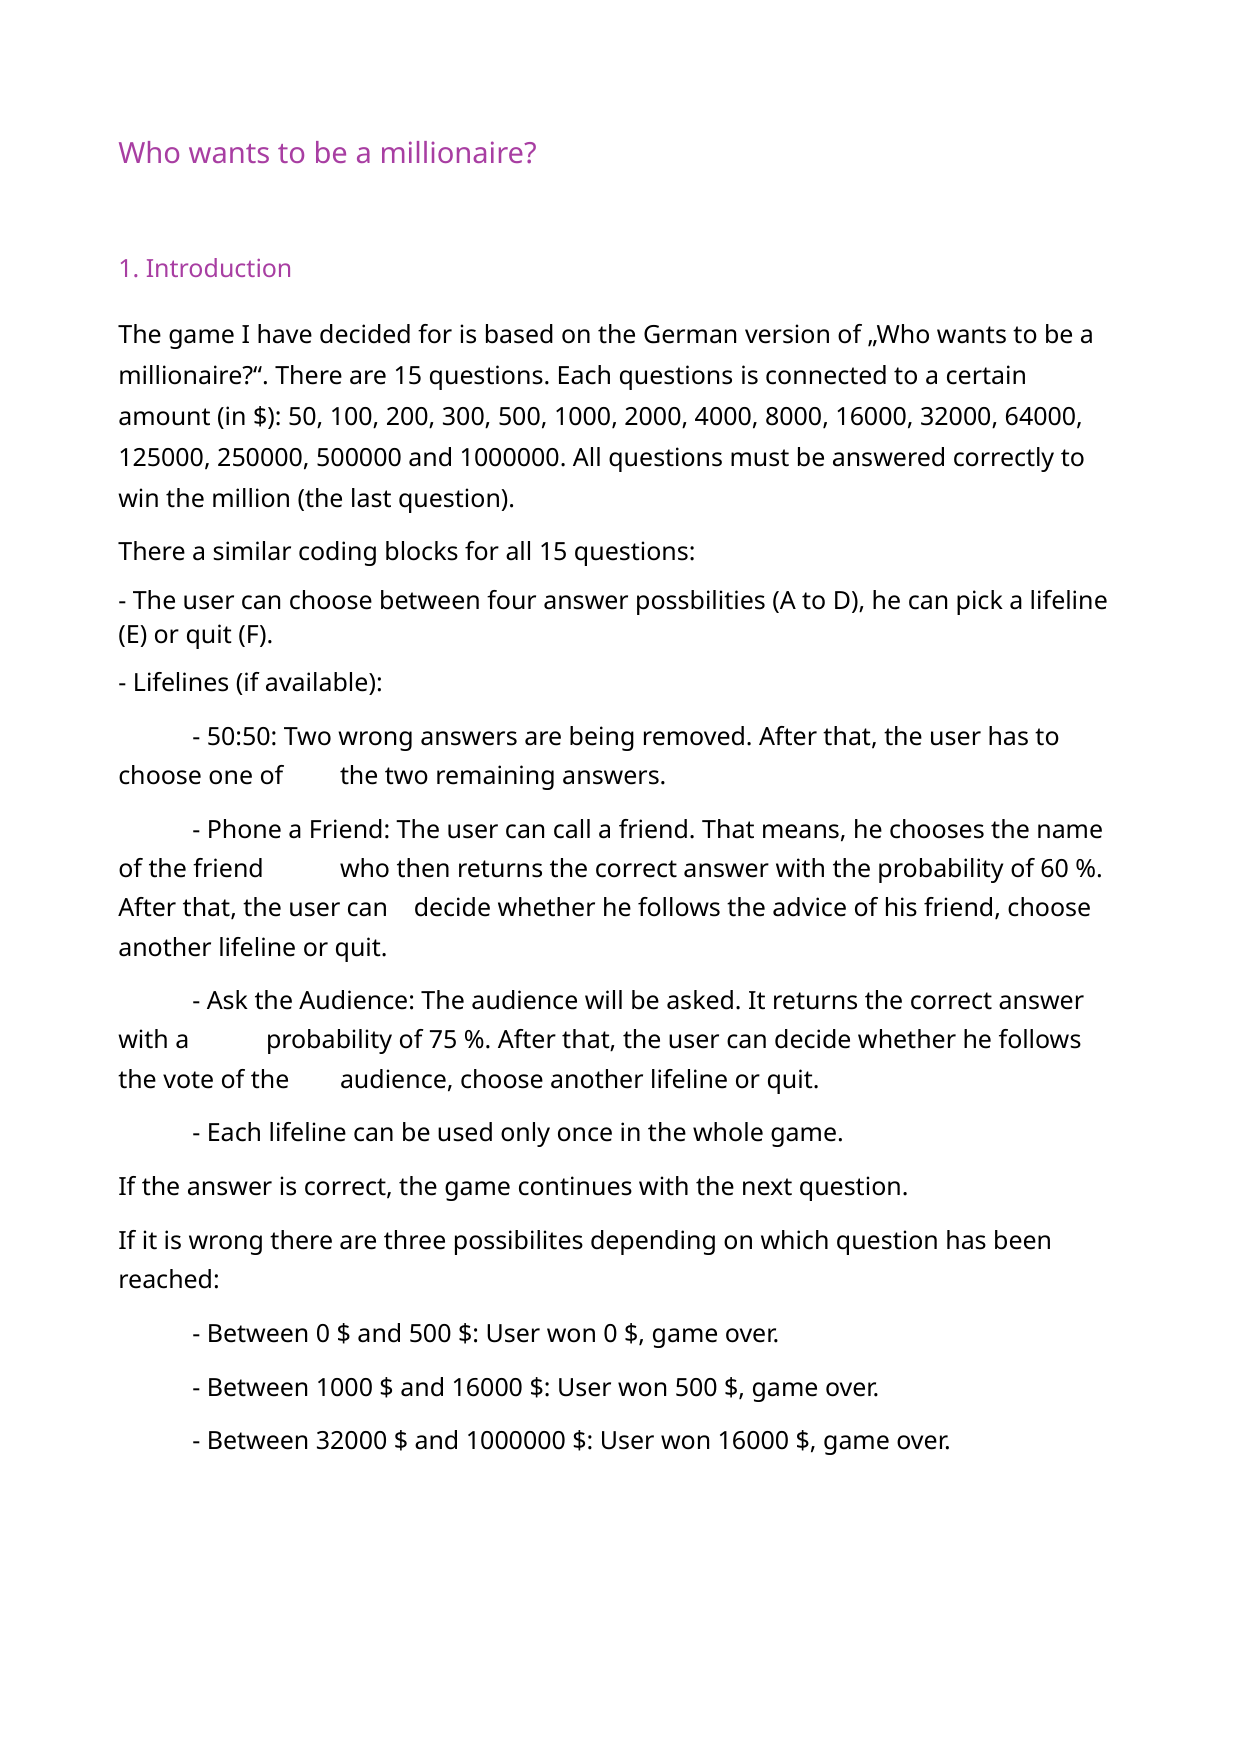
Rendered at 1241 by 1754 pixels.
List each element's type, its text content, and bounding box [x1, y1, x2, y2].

subtitle The game I have decided for is based on the German version of „Who wants to be a millionaire?“. There are 15 questions. Each questions is connected to a certain amount (in $): 50, 100, 200, 300, 500, 1000, 2000, 4000, 8000, 16000, 32000, 64000, 125000, 250000, 500000 and 1000000. All questions must be answered correctly to win the million (the last question). [118, 317, 1122, 514]
text - Between 0 $ and 500 $: User won 0 $, game over. [118, 1315, 1122, 1349]
text - Ask the Audience: The audience will be asked. It returns the correct answer with a probability of 75 %. After that, the user can decide whether he follows the vote of the audience, choose another lifeline or quit. [118, 983, 1122, 1095]
subtitle Who wants to be a millionaire? [118, 133, 1122, 172]
text - Each lifeline can be used only once in the whole game. [118, 1115, 1122, 1149]
subtitle 1. Introduction [118, 251, 1122, 285]
text - 50:50: Two wrong answers are being removed. After that, the user has to choose one of the two remaining answers. [118, 719, 1122, 792]
text - Between 1000 $ and 16000 $: User won 500 $, game over. [118, 1369, 1122, 1403]
text If it is wrong there are three possibilites depending on which question has been reached: [118, 1222, 1122, 1296]
text - Phone a Friend: The user can call a friend. That means, he chooses the name of the friend who then returns the correct answer with the probability of 60 %. After that, the user can decide whether he follows the advice of his friend, choose another lifeline or quit. [118, 812, 1122, 963]
text - The user can choose between four answer possbilities (A to D), he can pick a lifeline (E) or quit (F). [118, 582, 1122, 650]
text - Between 32000 $ and 1000000 $: User won 16000 $, game over. [118, 1423, 1122, 1457]
text There a similar coding blocks for all 15 questions: [118, 534, 1122, 568]
text - Lifelines (if available): [118, 665, 1122, 699]
text If the answer is correct, the game continues with the next question. [118, 1169, 1122, 1203]
